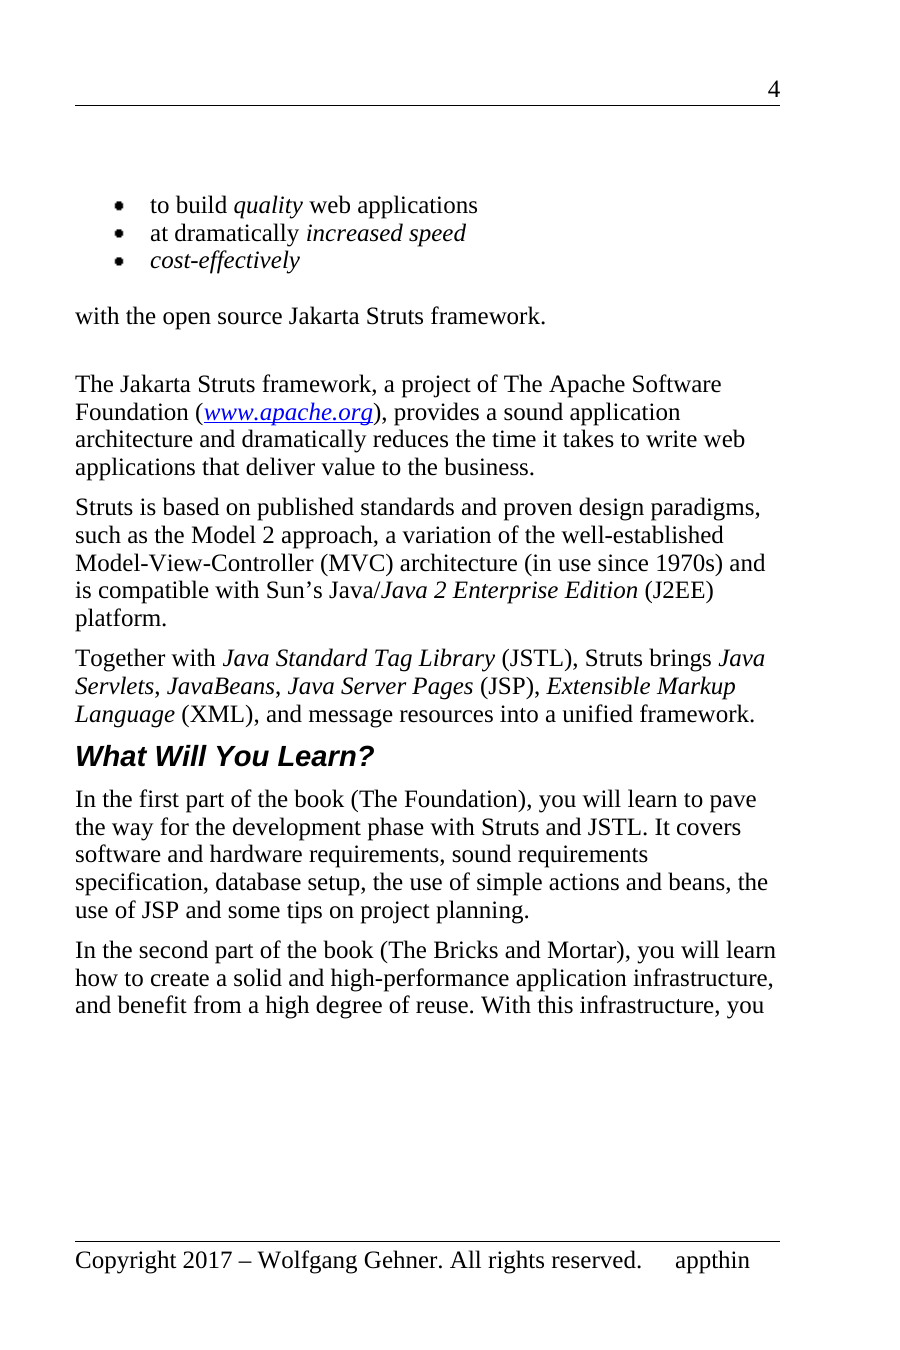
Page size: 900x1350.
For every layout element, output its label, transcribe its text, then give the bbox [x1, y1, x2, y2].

text In the first part of the book (The Foundation), you will learn to pave the way for the development phase with Struts and JSTL. It covers software and hardware requirements, sound requirements specification, database setup, the use of simple actions and beans, the use of JSP and some tips on project planning. [75, 785, 780, 923]
text In the second part of the book (The Bricks and Mortar), you will learn how to create a solid and high-performance application infrastructure, and benefit from a high degree of reuse. With this infrastructure, you [75, 936, 780, 1019]
text Struts is based on published standards and proven design paradigms, such as the Model 2 approach, a variation of the well-established Model-View-Controller (MVC) architecture (in use since 1970s) and is compatible with Sun’s Java/Java 2 Enterprise Edition (J2EE) platform. [75, 493, 780, 632]
text The Jakarta Struts framework, a project of The Apache Software Foundation (www.apache.org), provides a sound application architecture and dramatically reduces the time it takes to write web applications that deliver value to the business. [75, 370, 780, 481]
text Together with Java Standard Tag Library (JSTL), Struts brings Java Servlets, JavaBeans, Java Server Pages (JSP), Extensible Markup Language (XML), and message resources into a unified framework. [75, 644, 780, 727]
text cost-effectively [112, 247, 780, 274]
text What Will You Learn? [75, 740, 780, 772]
list to build quality web applications [112, 191, 780, 219]
picture [112, 201, 125, 214]
picture [112, 228, 125, 241]
text at dramatically increased speed [112, 219, 780, 247]
picture [112, 256, 125, 269]
text with the open source Jakarta Struts framework. [75, 302, 780, 330]
